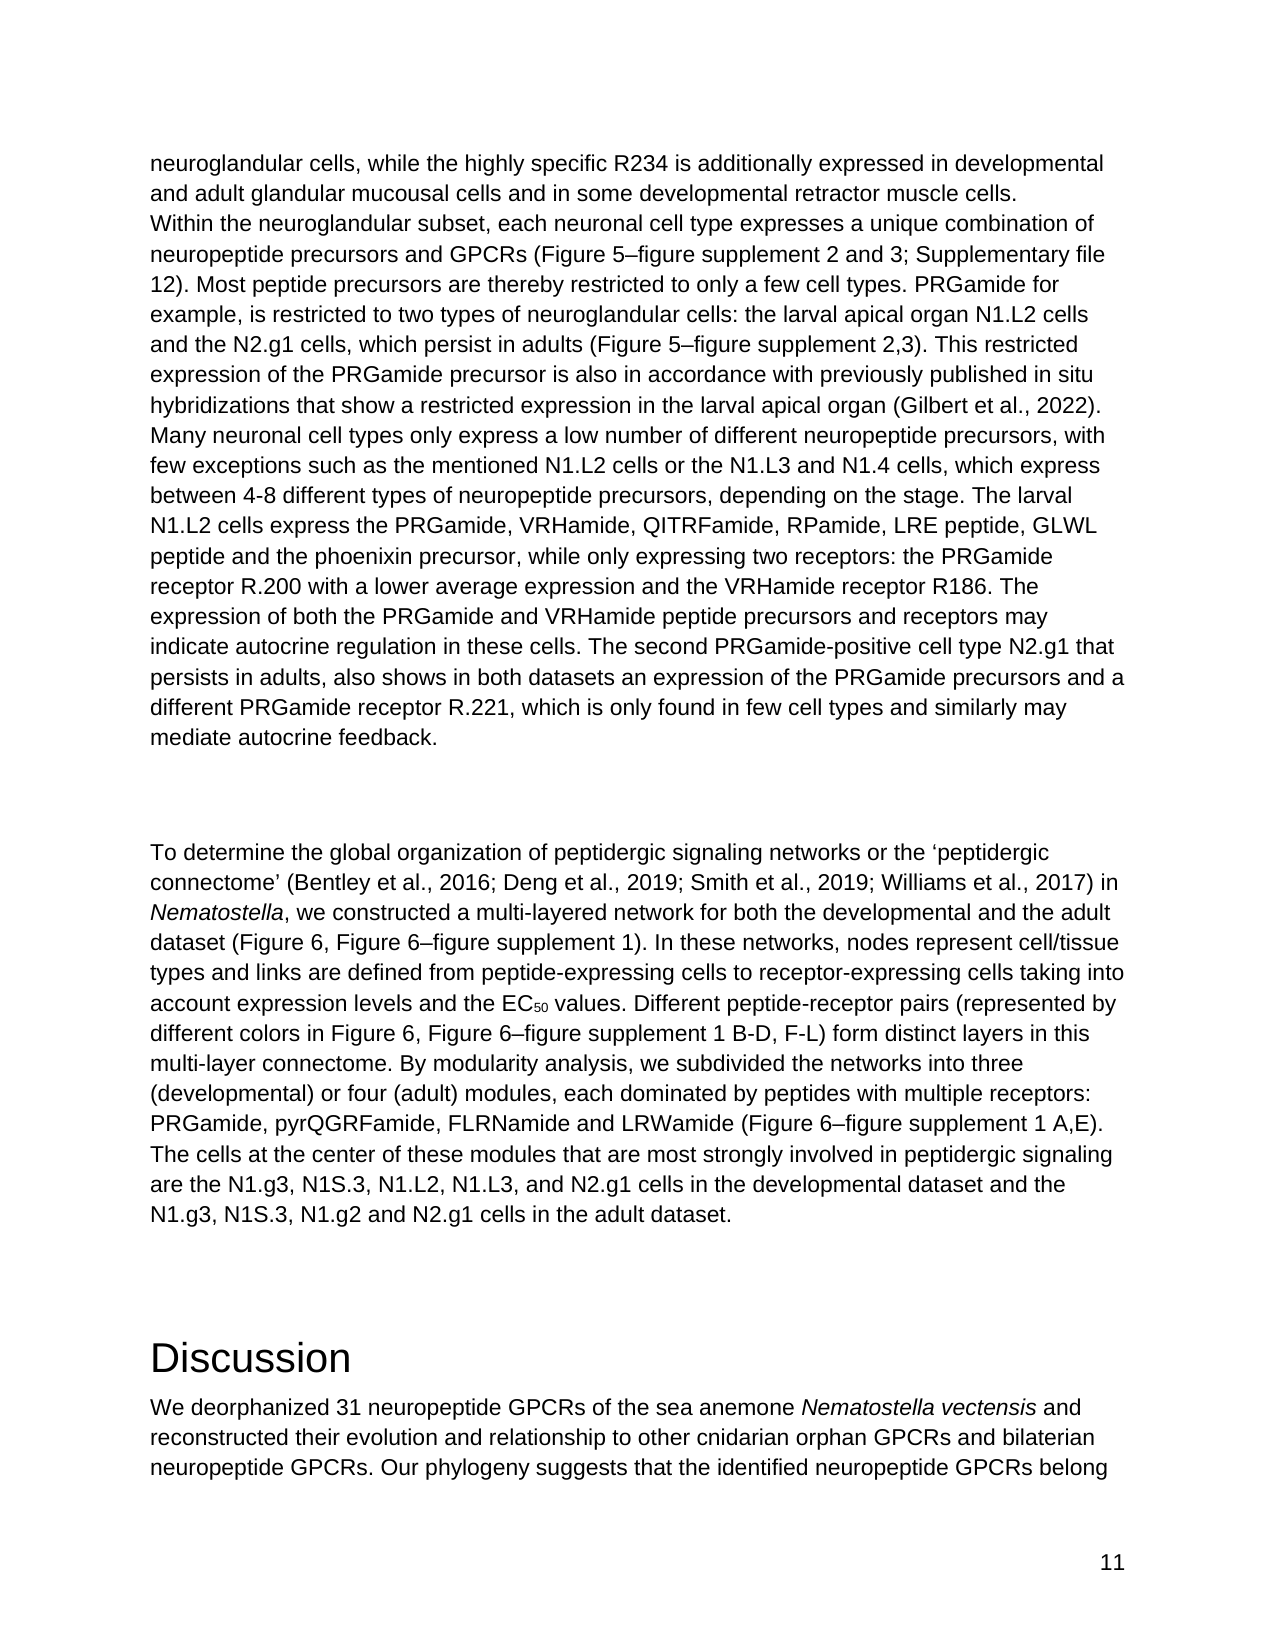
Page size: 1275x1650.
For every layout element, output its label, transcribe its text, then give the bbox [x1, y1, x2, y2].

text neuroglandular cells, while the highly specific R234 is additionally expressed in developmental and adult glandular mucousal cells and in some developmental retractor muscle cells. [150, 150, 1125, 207]
text Within the neuroglandular subset, each neuronal cell type expresses a unique combination of neuropeptide precursors and GPCRs (Figure 5–figure supplement 2 and 3; Supplementary file 12). Most peptide precursors are thereby restricted to only a few cell types. PRGamide for example, is restricted to two types of neuroglandular cells: the larval apical organ N1.L2 cells and the N2.g1 cells, which persist in adults (Figure 5–figure supplement 2,3). This restricted expression of the PRGamide precursor is also in accordance with previously published in situ hybridizations that show a restricted expression in the larval apical organ (Gilbert et al., 2022). Many neuronal cell types only express a low number of different neuropeptide precursors, with few exceptions such as the mentioned N1.L2 cells or the N1.L3 and N1.4 cells, which express between 4-8 different types of neuropeptide precursors, depending on the stage. The larval N1.L2 cells express the PRGamide, VRHamide, QITRFamide, RPamide, LRE peptide, GLWL peptide and the phoenixin precursor, while only expressing two receptors: the PRGamide receptor R.200 with a lower average expression and the VRHamide receptor R186. The expression of both the PRGamide and VRHamide peptide precursors and receptors may indicate autocrine regulation in these cells. The second PRGamide-positive cell type N2.g1 that persists in adults, also shows in both datasets an expression of the PRGamide precursors and a different PRGamide receptor R.221, which is only found in few cell types and similarly may mediate autocrine feedback. [150, 210, 1125, 750]
text To determine the global organization of peptidergic signaling networks or the ‘peptidergic connectome’ (Bentley et al., 2016; Deng et al., 2019; Smith et al., 2019; Williams et al., 2017) in Nematostella, we constructed a multi-layered network for both the developmental and the adult dataset (Figure 6, Figure 6–figure supplement 1). In these networks, nodes represent cell/tissue types and links are defined from peptide-expressing cells to receptor-expressing cells taking into account expression levels and the EC50 values. Different peptide-receptor pairs (represented by different colors in Figure 6, Figure 6–figure supplement 1 B-D, F-L) form distinct layers in this multi-layer connectome. By modularity analysis, we subdivided the networks into three (developmental) or four (adult) modules, each dominated by peptides with multiple receptors: PRGamide, pyrQGRFamide, FLRNamide and LRWamide (Figure 6–figure supplement 1 A,E). The cells at the center of these modules that are most strongly involved in peptidergic signaling are the N1.g3, N1S.3, N1.L2, N1.L3, and N2.g1 cells in the developmental dataset and the N1.g3, N1S.3, N1.g2 and N2.g1 cells in the adult dataset. [150, 838, 1125, 1227]
subtitle Discussion [150, 1333, 1125, 1381]
text We deorphanized 31 neuropeptide GPCRs of the sea anemone Nematostella vectensis and reconstructed their evolution and relationship to other cnidarian orphan GPCRs and bilaterian neuropeptide GPCRs. Our phylogeny suggests that the identified neuropeptide GPCRs belong [150, 1394, 1125, 1481]
